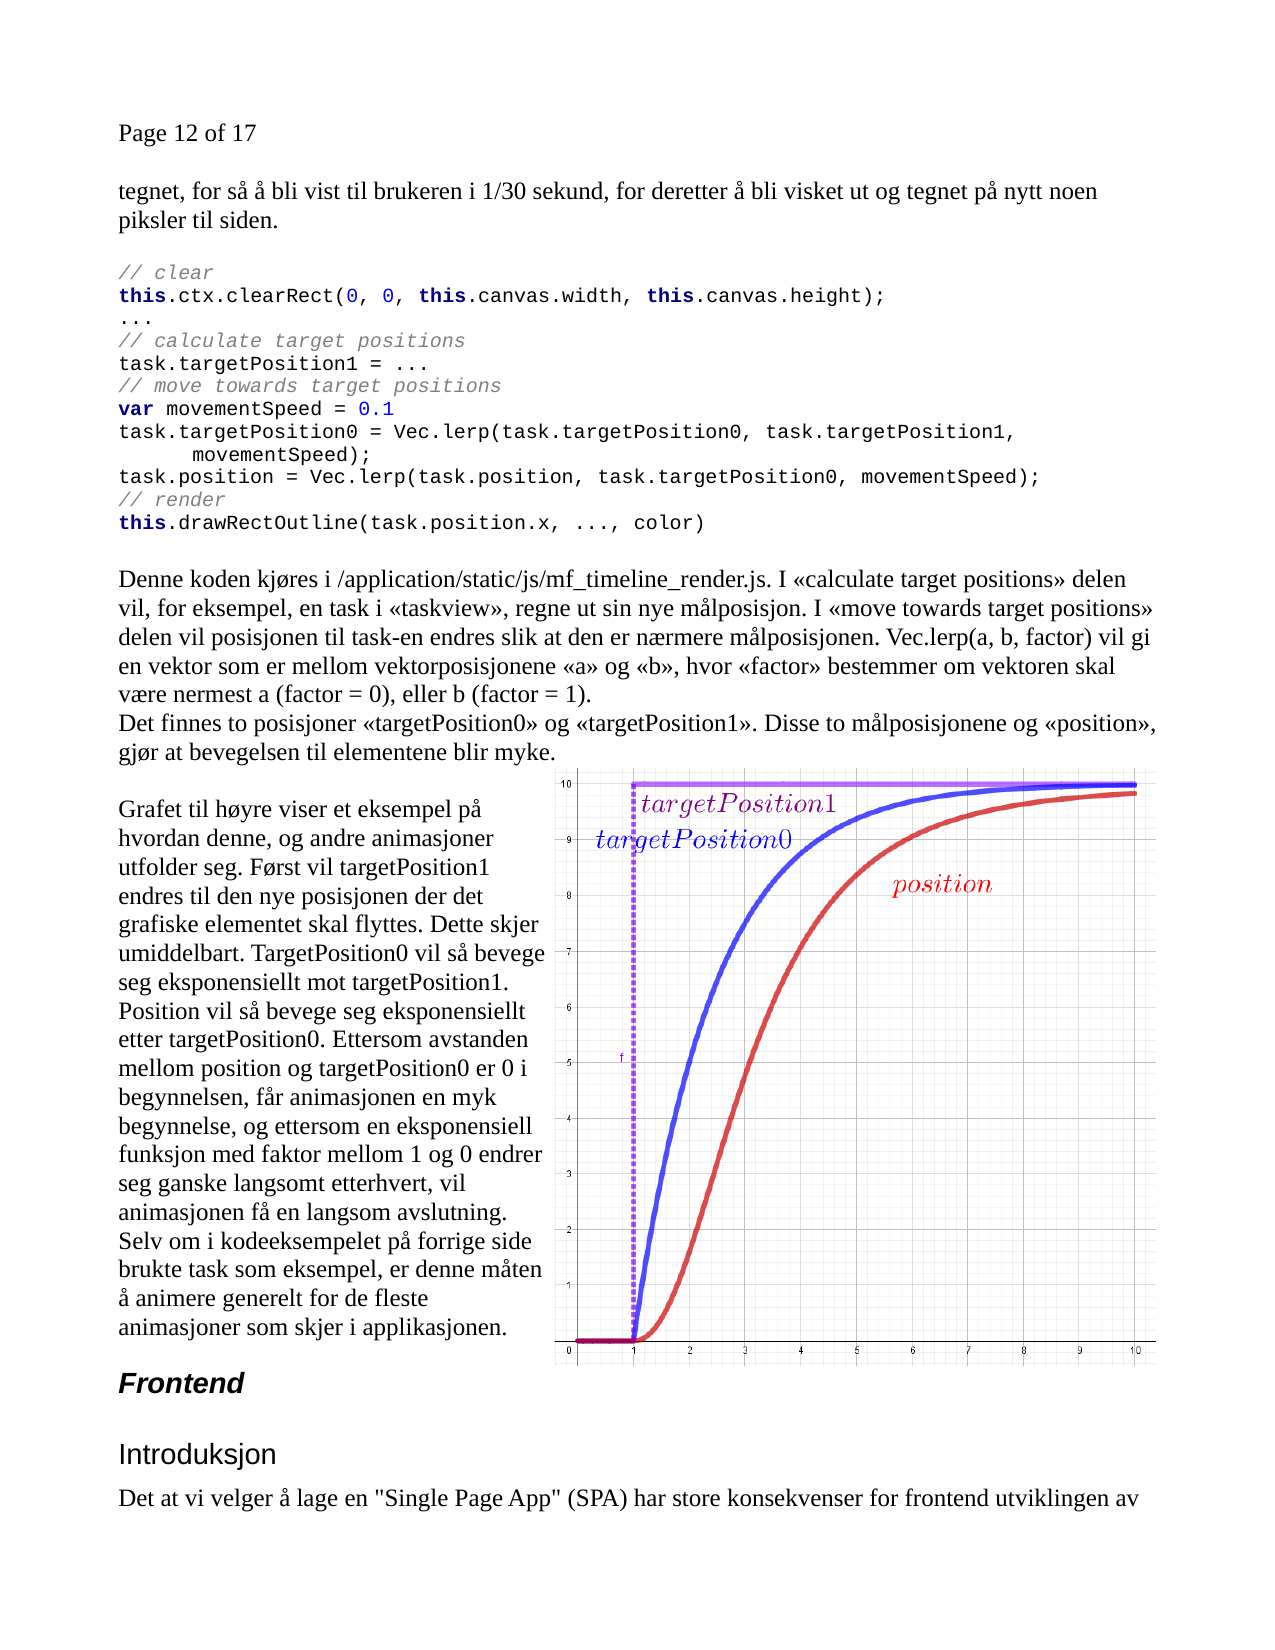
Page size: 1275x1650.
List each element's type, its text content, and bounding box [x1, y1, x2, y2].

text task.position = Vec.lerp(task.position, task.targetPosition0, movementSpeed); [118, 467, 1157, 490]
picture [554, 768, 1156, 1366]
subtitle Introduksjon [118, 1437, 1157, 1470]
text movementSpeed); [118, 444, 1157, 467]
subtitle Frontend [118, 1366, 1157, 1399]
text Grafet til høyre viser et eksempel på hvordan denne, og andre animasjoner utfolder seg. Først vil targetPosition1 endres til den nye posisjonen der det grafiske elementet skal flyttes. Dette skjer umiddelbart. TargetPosition0 vil så bevege seg eksponensiellt mot targetPosition1. Position vil så bevege seg eksponensiellt etter targetPosition0. Ettersom avstanden mellom position og targetPosition0 er 0 i begynnelsen, får animasjonen en myk begynnelse, og ettersom en eksponensiell funksjon med faktor mellom 1 og 0 endrer seg ganske langsomt etterhvert, vil animasjonen få en langsom avslutning. Selv om i kodeeksempelet på forrige side brukte task som eksempel, er denne måten å animere generelt for de fleste animasjoner som skjer i applikasjonen. [118, 794, 554, 1341]
text Det at vi velger å lage en "Single Page App" (SPA) har store konsekvenser for frontend utviklingen av [118, 1483, 1157, 1512]
text tegnet, for så å bli vist til brukeren i 1/30 sekund, for deretter å bli visket ut og tegnet på nytt noen piksler til siden. [118, 176, 1157, 234]
text // render [118, 490, 1157, 512]
text this.drawRectOutline(task.position.x, ..., color) [118, 512, 1157, 535]
text var movementSpeed = 0.1 [118, 399, 1157, 422]
text // clear [118, 263, 1157, 285]
text Det finnes to posisjoner «targetPosition0» og «targetPosition1». Disse to målposisjonene og «position», gjør at bevegelsen til elementene blir myke. [118, 708, 1157, 766]
text this.ctx.clearRect(0, 0, this.canvas.width, this.canvas.height); [118, 285, 1157, 308]
text task.targetPosition1 = ... [118, 353, 1157, 376]
text task.targetPosition0 = Vec.lerp(task.targetPosition0, task.targetPosition1, [118, 422, 1157, 444]
text ... [118, 308, 1157, 331]
text // calculate target positions [118, 331, 1157, 353]
text Denne koden kjøres i /application/static/js/mf_timeline_render.js. I «calculate target positions» delen vil, for eksempel, en task i «taskview», regne ut sin nye målposisjon. I «move towards target positions» delen vil posisjonen til task-en endres slik at den er nærmere målposisjonen. Vec.lerp(a, b, factor) vil gi en vektor som er mellom vektorposisjonene «a» og «b», hvor «factor» bestemmer om vektoren skal være nermest a (factor = 0), eller b (factor = 1). [118, 564, 1157, 708]
text // move towards target positions [118, 376, 1157, 399]
